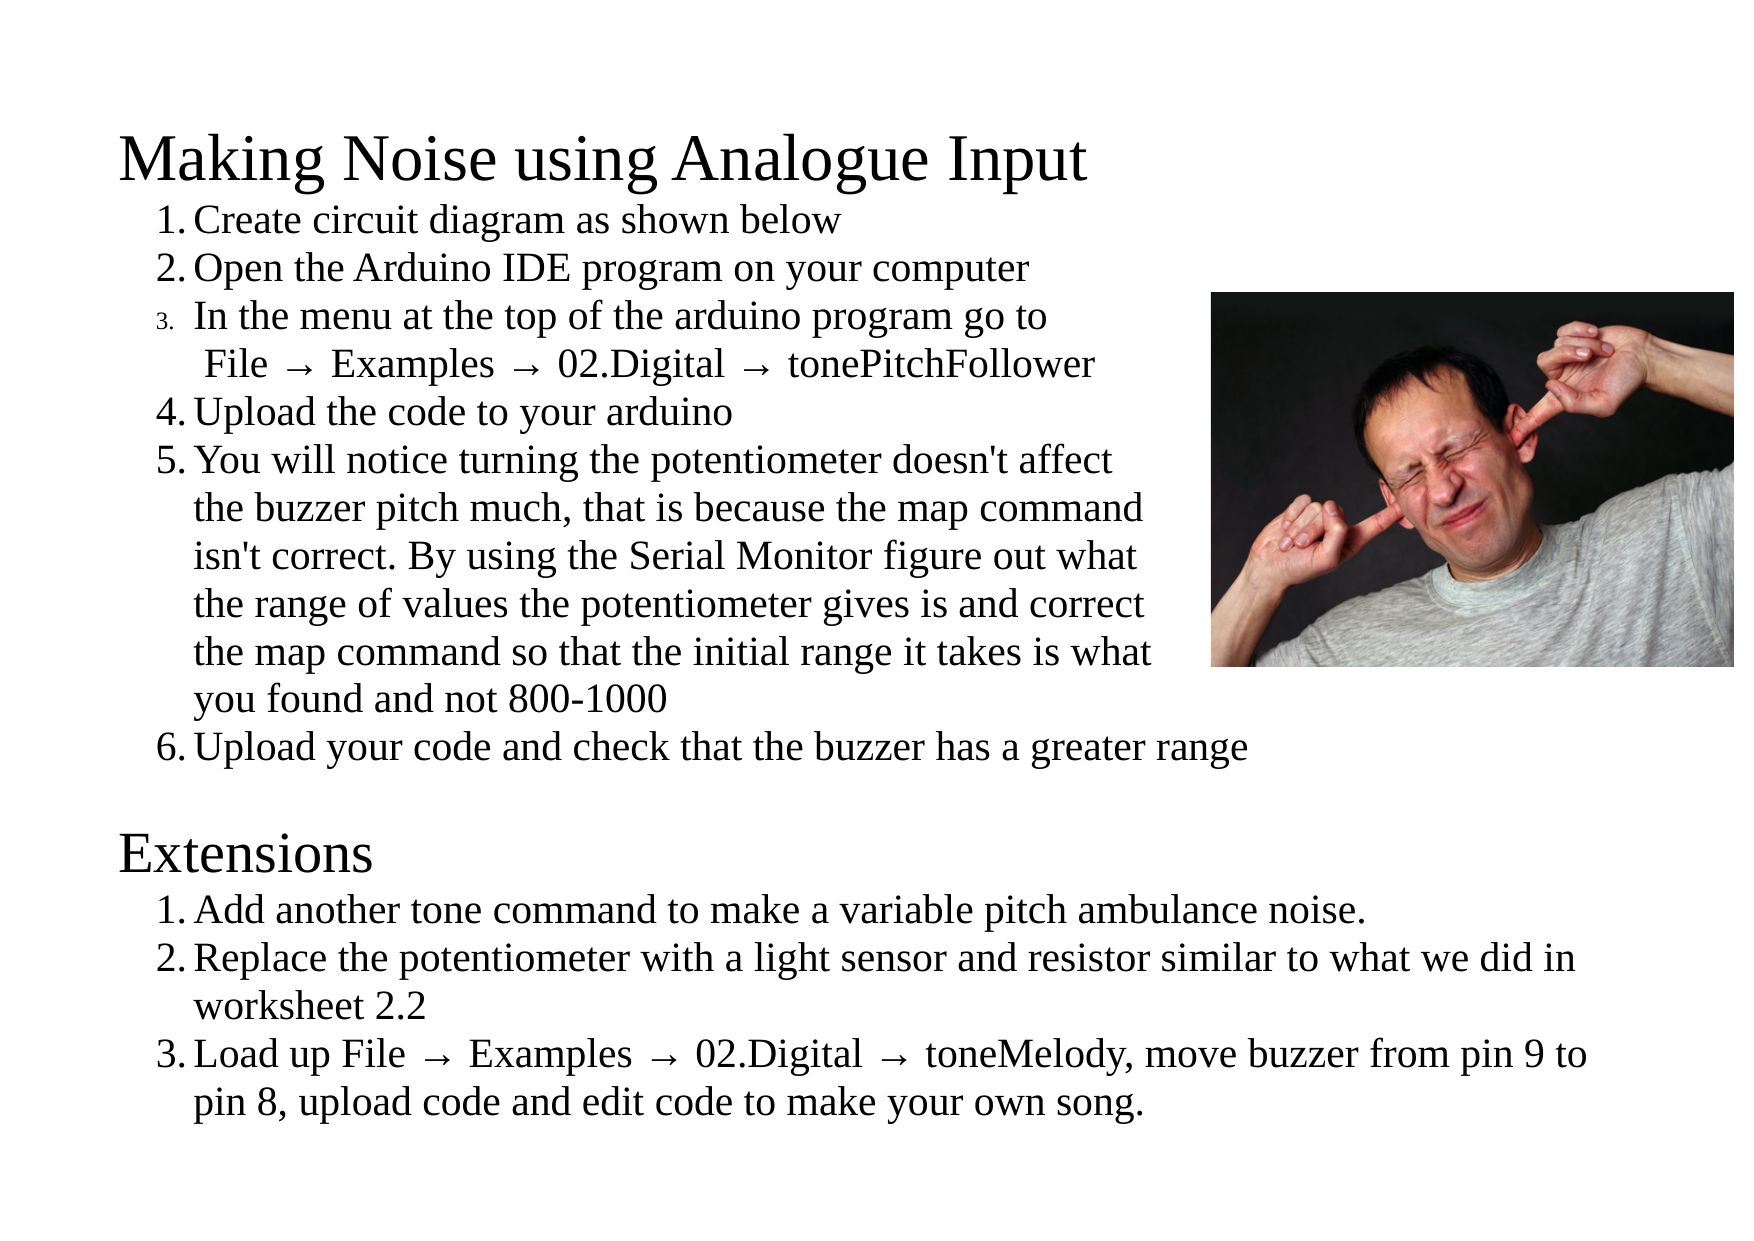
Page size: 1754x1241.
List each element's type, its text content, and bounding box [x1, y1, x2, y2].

list Replace the potentiometer with a light sensor and resistor similar to what we did in worksheet 2.2 [156, 933, 1636, 1028]
text Extensions [118, 818, 1636, 885]
list Create circuit diagram as shown below [156, 195, 1636, 243]
list Open the Arduino IDE program on your computer [156, 243, 1636, 291]
list In the menu at the top of the arduino program go to File → Examples → 02.Digital → tonePitchFollower [156, 291, 1636, 386]
list Load up File → Examples → 02.Digital → toneMelody, move buzzer from pin 9 to pin 8, upload code and edit code to make your own song. [156, 1028, 1636, 1124]
picture [1210, 292, 1734, 667]
list Upload your code and check that the buzzer has a greater range [156, 722, 1636, 770]
text Making Noise using Analogue Input [118, 118, 1636, 195]
list Upload the code to your arduino [156, 386, 1210, 434]
list You will notice turning the potentiometer doesn't affect the buzzer pitch much, that is because the map command isn't correct. By using the Serial Monitor figure out what the range of values the potentiometer gives is and correct the map command so that the initial range it takes is what you found and not 800-1000 [156, 434, 1636, 722]
list Add another tone command to make a variable pitch ambulance noise. [156, 885, 1636, 933]
